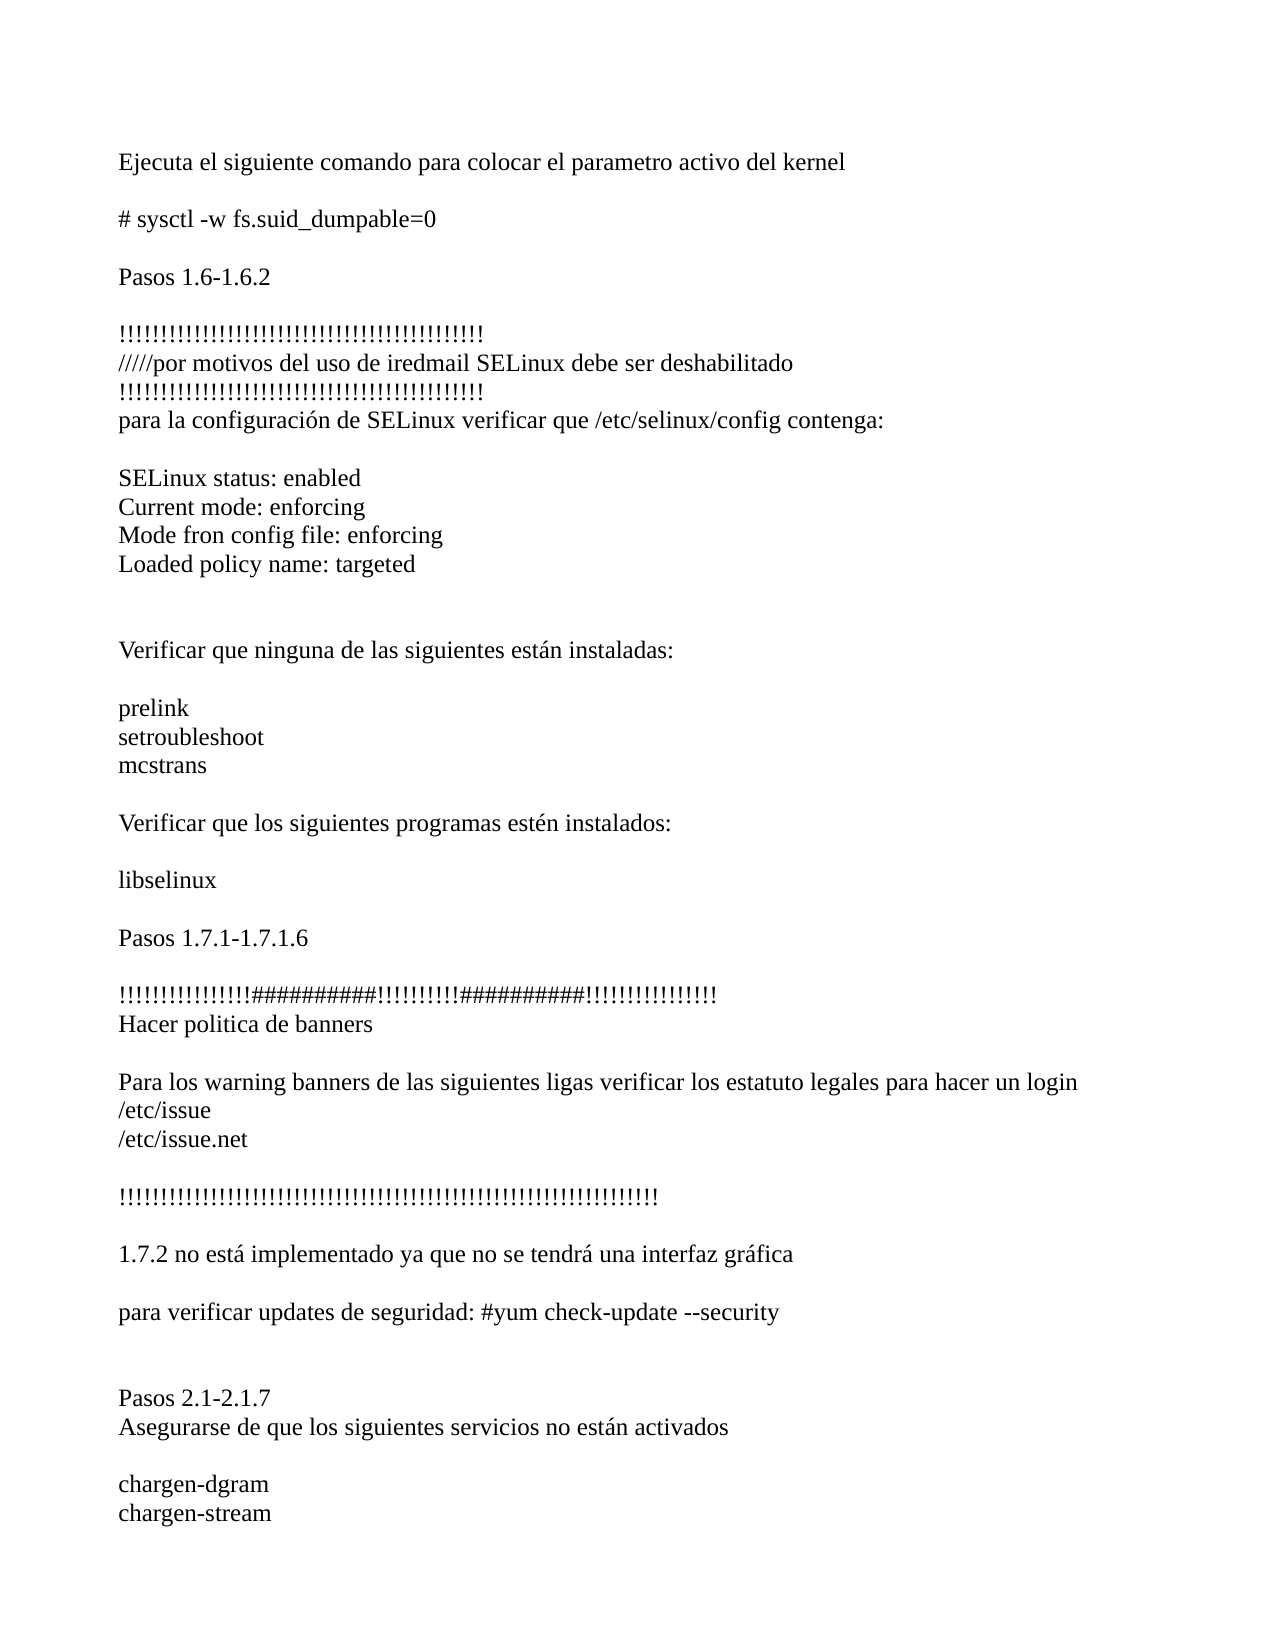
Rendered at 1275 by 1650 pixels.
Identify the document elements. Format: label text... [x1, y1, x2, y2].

text /////por motivos del uso de iredmail SELinux debe ser deshabilitado [118, 348, 1157, 377]
text 1.7.2 no está implementado ya que no se tendrá una interfaz gráfica [118, 1239, 1157, 1268]
text !!!!!!!!!!!!!!!!##########!!!!!!!!!!##########!!!!!!!!!!!!!!!! [118, 981, 1157, 1009]
text chargen-dgram [118, 1469, 1157, 1498]
text para la configuración de SELinux verificar que /etc/selinux/config contenga: [118, 406, 1157, 434]
text !!!!!!!!!!!!!!!!!!!!!!!!!!!!!!!!!!!!!!!!!!!! [118, 319, 1157, 348]
text !!!!!!!!!!!!!!!!!!!!!!!!!!!!!!!!!!!!!!!!!!!! [118, 377, 1157, 406]
text Para los warning banners de las siguientes ligas verificar los estatuto legales para hacer un login [118, 1067, 1157, 1096]
text Mode fron config file: enforcing [118, 521, 1157, 549]
text Pasos 2.1-2.1.7 [118, 1383, 1157, 1412]
text Hacer politica de banners [118, 1009, 1157, 1038]
text Current mode: enforcing [118, 492, 1157, 521]
text prelink [118, 693, 1157, 722]
text setroubleshoot [118, 722, 1157, 751]
text Ejecuta el siguiente comando para colocar el parametro activo del kernel [118, 147, 1157, 176]
text # sysctl -w fs.suid_dumpable=0 [118, 204, 1157, 233]
text /etc/issue.net [118, 1124, 1157, 1153]
text SELinux status: enabled [118, 463, 1157, 492]
text mcstrans [118, 751, 1157, 779]
text chargen-stream [118, 1498, 1157, 1527]
text Verificar que ninguna de las siguientes están instaladas: [118, 636, 1157, 664]
text para verificar updates de seguridad: #yum check-update --security [118, 1297, 1157, 1326]
text /etc/issue [118, 1096, 1157, 1124]
text Asegurarse de que los siguientes servicios no están activados [118, 1412, 1157, 1441]
text Loaded policy name: targeted [118, 549, 1157, 578]
text !!!!!!!!!!!!!!!!!!!!!!!!!!!!!!!!!!!!!!!!!!!!!!!!!!!!!!!!!!!!!!!!! [118, 1182, 1157, 1211]
text Pasos 1.7.1-1.7.1.6 [118, 923, 1157, 952]
text Verificar que los siguientes programas estén instalados: [118, 808, 1157, 837]
text libselinux [118, 866, 1157, 894]
text Pasos 1.6-1.6.2 [118, 262, 1157, 291]
